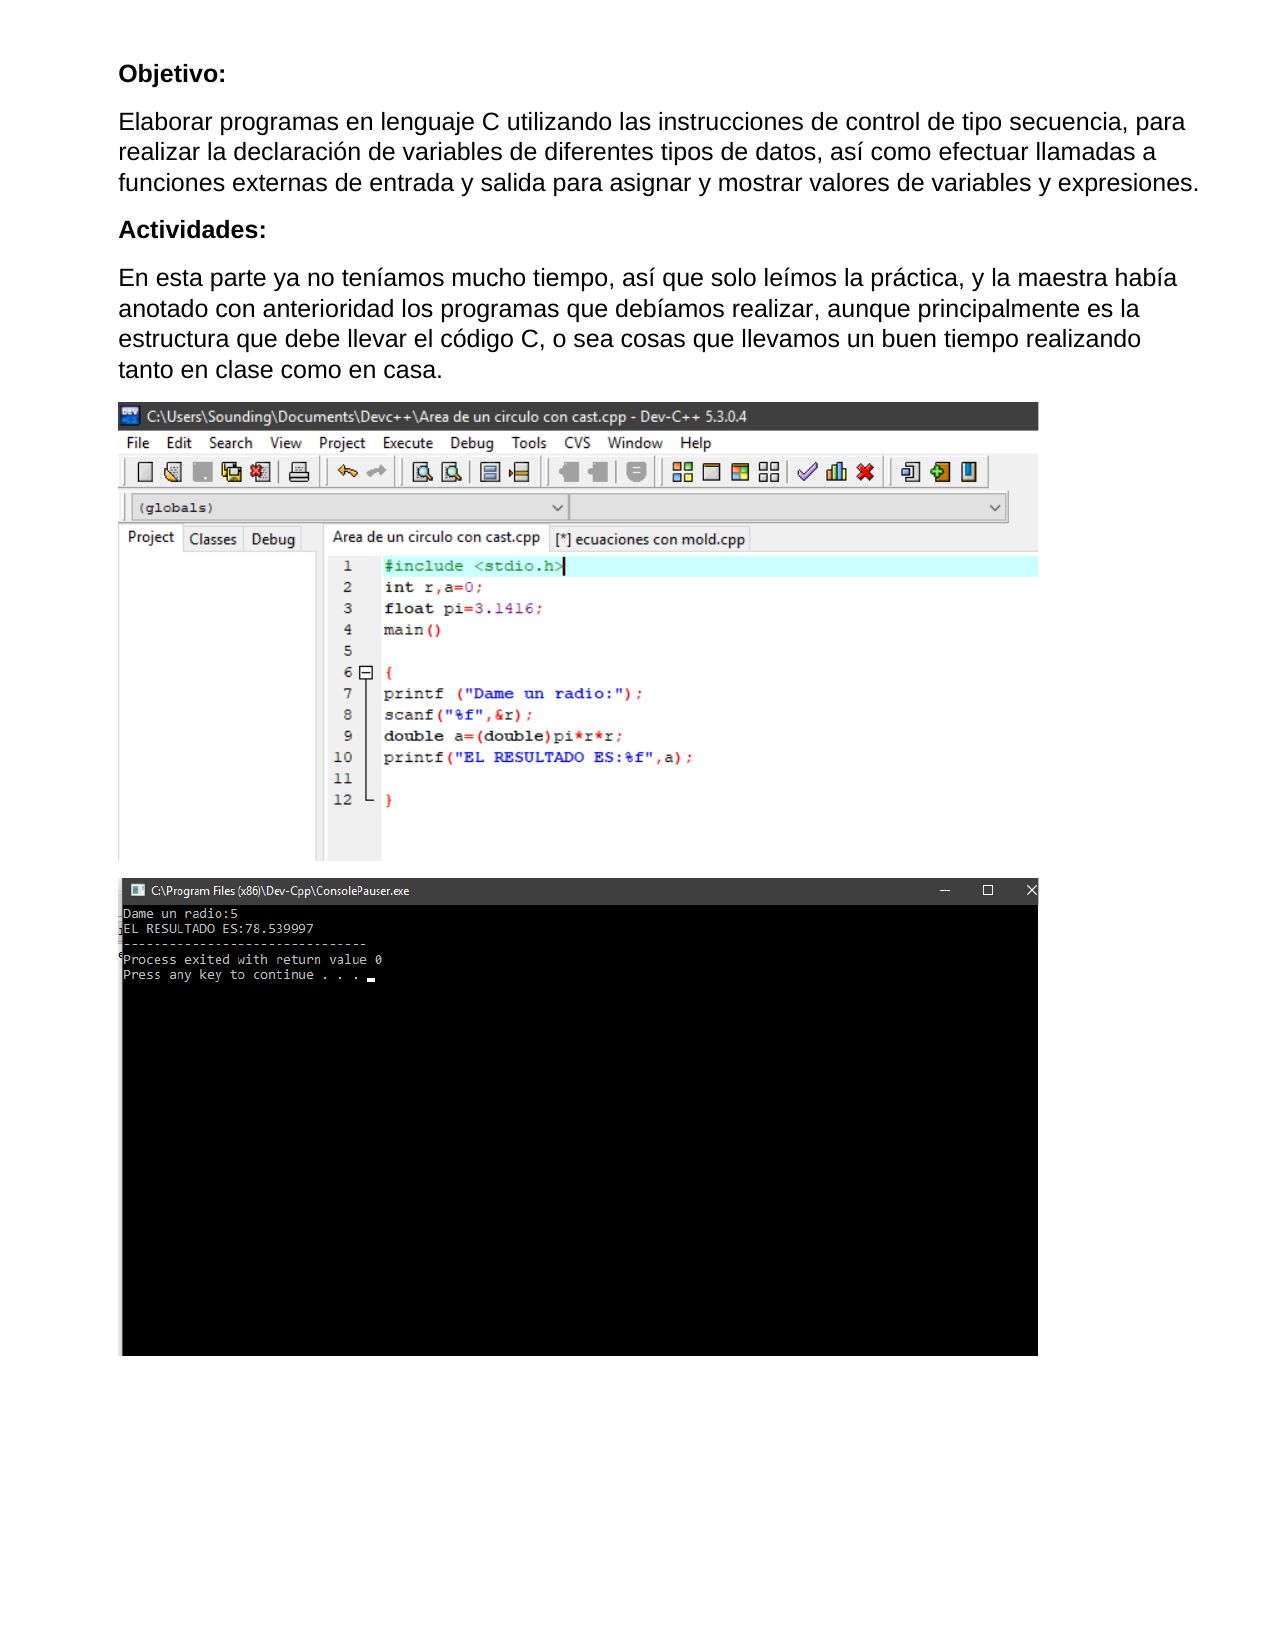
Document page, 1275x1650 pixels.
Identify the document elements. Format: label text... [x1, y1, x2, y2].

text Elaborar programas en lenguaje C utilizando las instrucciones de control de tipo secuencia, para realizar la declaración de variables de diferentes tipos de datos, así como efectuar llamadas a funciones externas de entrada y salida para asignar y mostrar valores de variables y expresiones. [118, 107, 1205, 197]
text En esta parte ya no teníamos mucho tiempo, así que solo leímos la práctica, y la maestra había anotado con anterioridad los programas que debíamos realizar, aunque principalmente es la estructura que debe llevar el código C, o sea cosas que llevamos un buen tiempo realizando tanto en clase como en casa. [118, 263, 1205, 384]
text Objetivo: [118, 59, 1205, 88]
text Actividades: [118, 215, 1205, 244]
